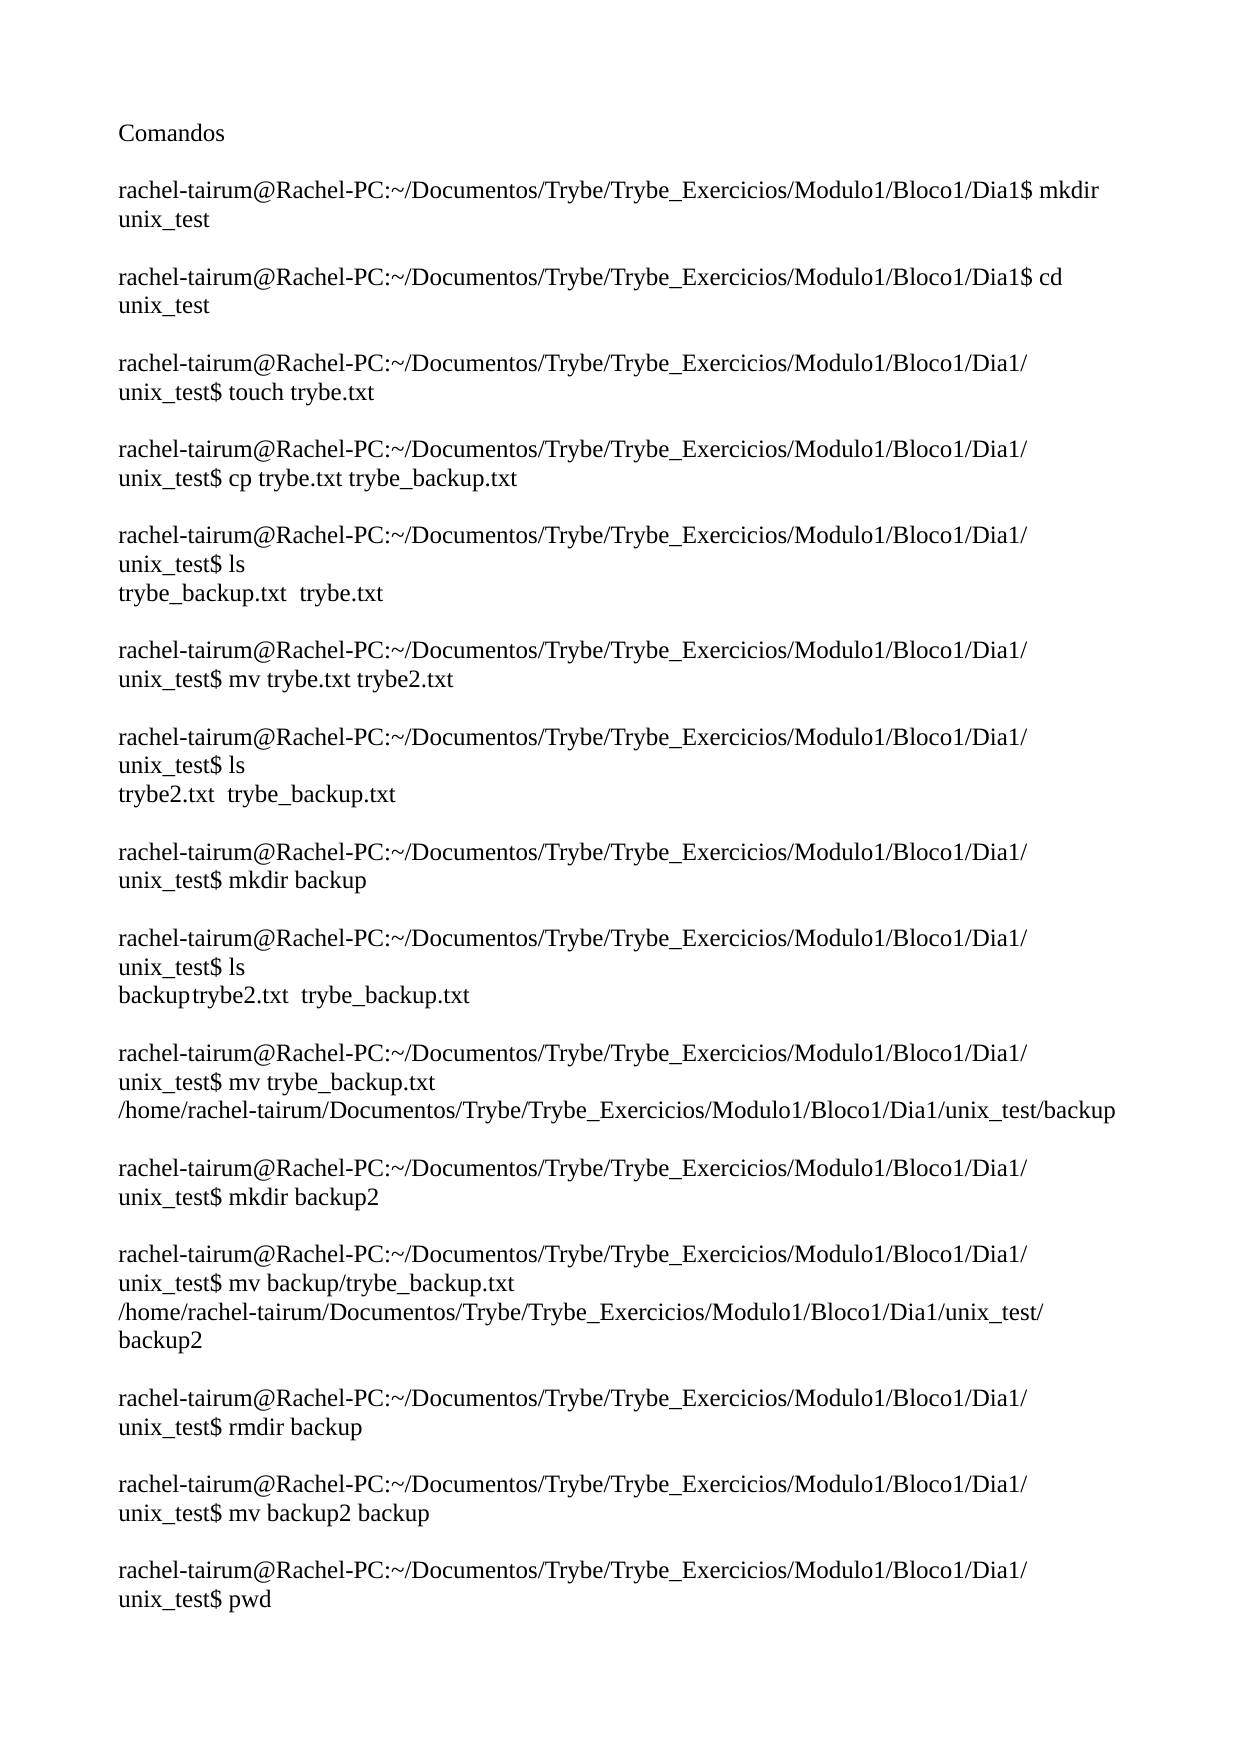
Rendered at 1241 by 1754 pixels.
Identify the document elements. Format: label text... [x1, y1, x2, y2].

text Comandos [118, 118, 1122, 147]
text rachel-tairum@Rachel-PC:~/Documentos/Trybe/Trybe_Exercicios/Modulo1/Bloco1/Dia1/unix_test$ mkdir backup2 [118, 1153, 1122, 1211]
text rachel-tairum@Rachel-PC:~/Documentos/Trybe/Trybe_Exercicios/Modulo1/Bloco1/Dia1/unix_test$ touch trybe.txt [118, 348, 1122, 406]
text rachel-tairum@Rachel-PC:~/Documentos/Trybe/Trybe_Exercicios/Modulo1/Bloco1/Dia1$ mkdir unix_test [118, 176, 1122, 233]
text rachel-tairum@Rachel-PC:~/Documentos/Trybe/Trybe_Exercicios/Modulo1/Bloco1/Dia1/unix_test$ ls [118, 521, 1122, 578]
text rachel-tairum@Rachel-PC:~/Documentos/Trybe/Trybe_Exercicios/Modulo1/Bloco1/Dia1/unix_test$ rmdir backup [118, 1383, 1122, 1441]
text rachel-tairum@Rachel-PC:~/Documentos/Trybe/Trybe_Exercicios/Modulo1/Bloco1/Dia1/unix_test$ mv trybe_backup.txt /home/rachel-tairum/Documentos/Trybe/Trybe_Exercicios/Modulo1/Bloco1/Dia1/unix_test/backup [118, 1038, 1122, 1124]
text rachel-tairum@Rachel-PC:~/Documentos/Trybe/Trybe_Exercicios/Modulo1/Bloco1/Dia1/unix_test$ mv backup2 backup [118, 1469, 1122, 1527]
text rachel-tairum@Rachel-PC:~/Documentos/Trybe/Trybe_Exercicios/Modulo1/Bloco1/Dia1/unix_test$ mkdir backup [118, 837, 1122, 894]
text rachel-tairum@Rachel-PC:~/Documentos/Trybe/Trybe_Exercicios/Modulo1/Bloco1/Dia1/unix_test$ mv backup/trybe_backup.txt /home/rachel-tairum/Documentos/Trybe/Trybe_Exercicios/Modulo1/Bloco1/Dia1/unix_test/backup2 [118, 1239, 1122, 1354]
text rachel-tairum@Rachel-PC:~/Documentos/Trybe/Trybe_Exercicios/Modulo1/Bloco1/Dia1/unix_test$ ls [118, 722, 1122, 779]
text rachel-tairum@Rachel-PC:~/Documentos/Trybe/Trybe_Exercicios/Modulo1/Bloco1/Dia1/unix_test$ cp trybe.txt trybe_backup.txt [118, 434, 1122, 492]
text rachel-tairum@Rachel-PC:~/Documentos/Trybe/Trybe_Exercicios/Modulo1/Bloco1/Dia1$ cd unix_test [118, 262, 1122, 319]
text rachel-tairum@Rachel-PC:~/Documentos/Trybe/Trybe_Exercicios/Modulo1/Bloco1/Dia1/unix_test$ pwd [118, 1556, 1122, 1613]
text rachel-tairum@Rachel-PC:~/Documentos/Trybe/Trybe_Exercicios/Modulo1/Bloco1/Dia1/unix_test$ ls [118, 923, 1122, 981]
text rachel-tairum@Rachel-PC:~/Documentos/Trybe/Trybe_Exercicios/Modulo1/Bloco1/Dia1/unix_test$ mv trybe.txt trybe2.txt [118, 636, 1122, 693]
text trybe2.txt trybe_backup.txt [118, 779, 1122, 808]
text backup trybe2.txt trybe_backup.txt [118, 981, 1122, 1009]
text trybe_backup.txt trybe.txt [118, 578, 1122, 607]
